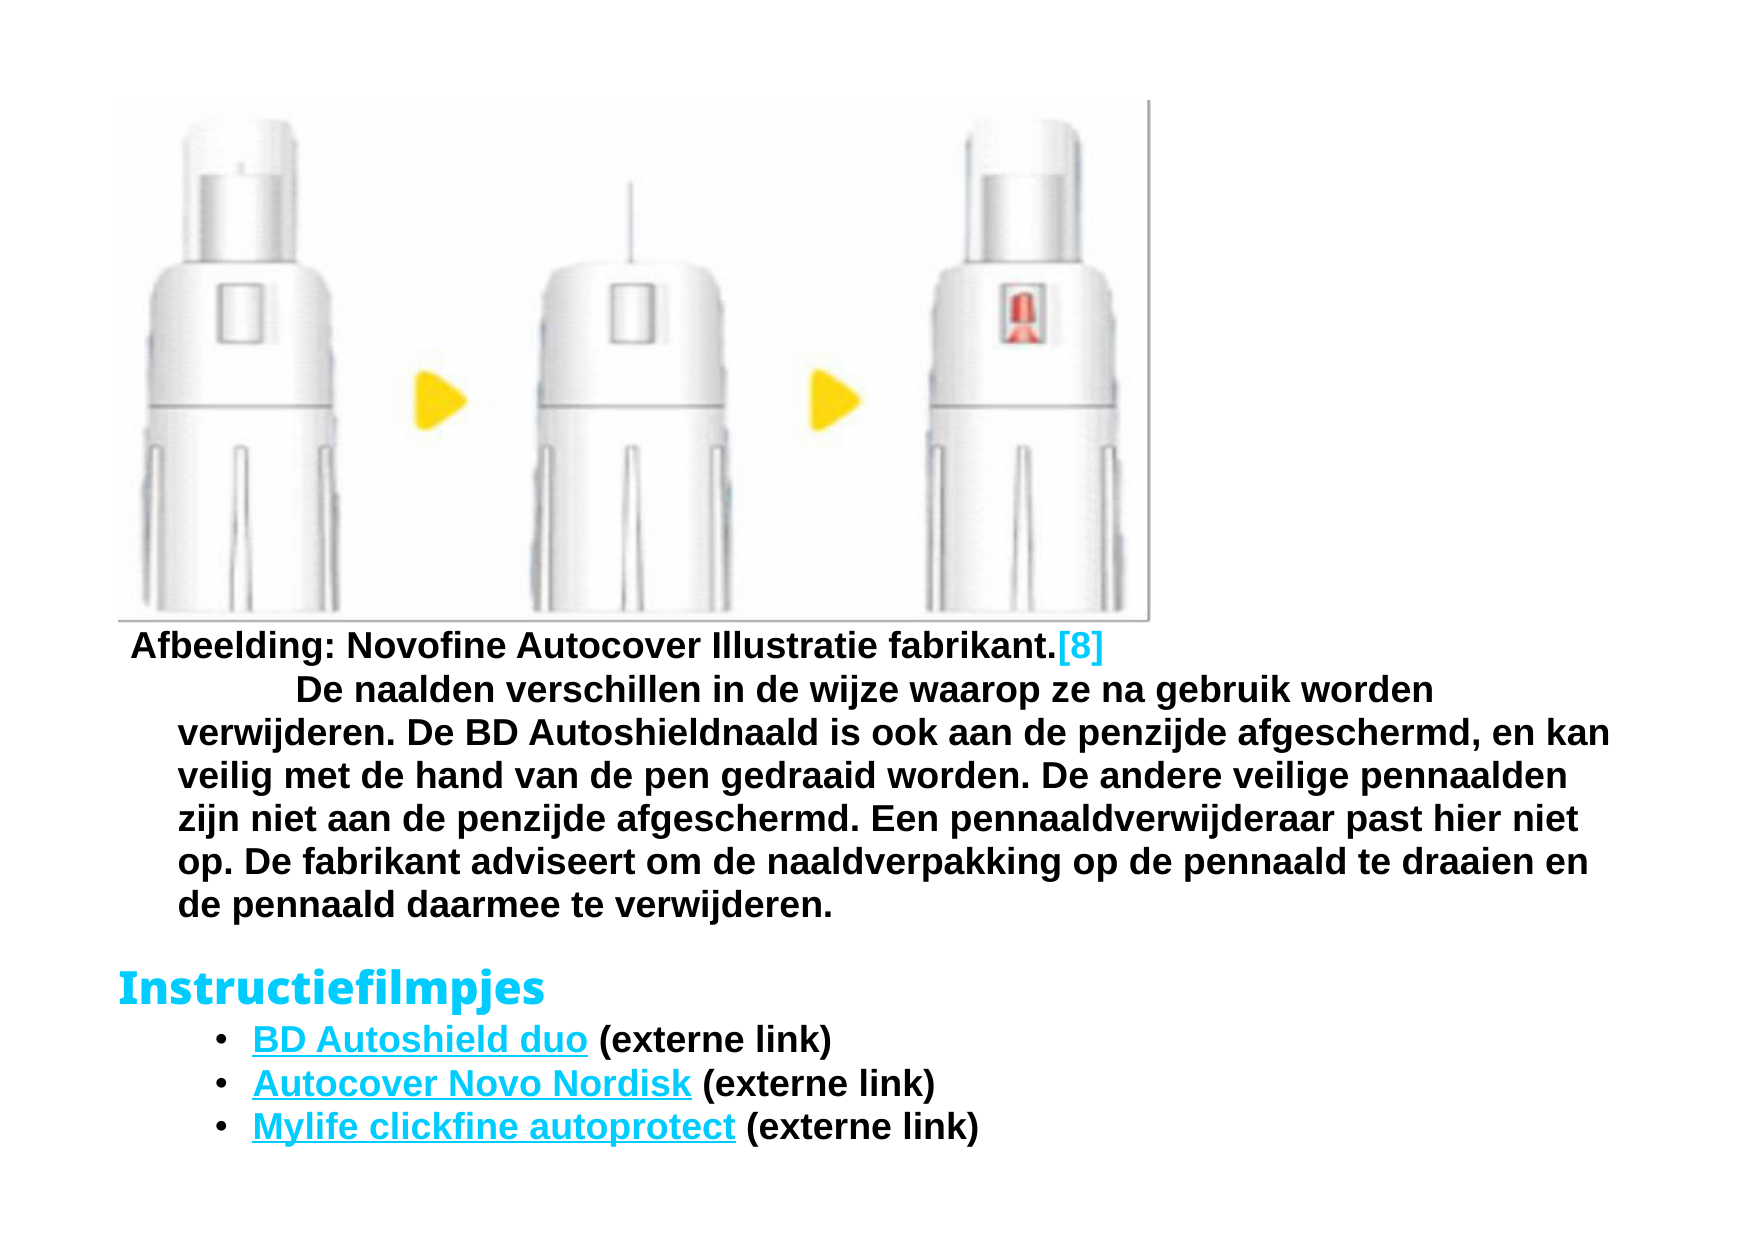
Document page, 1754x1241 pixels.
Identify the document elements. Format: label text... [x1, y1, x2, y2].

subtitle De naalden verschillen in de wijze waarop ze na gebruik worden verwijderen. De BD Autoshieldnaald is ook aan de penzijde afgeschermd, en kan veilig met de hand van de pen gedraaid worden. De andere veilige pennaalden zijn niet aan de penzijde afgeschermd. Een pennaaldverwijderaar past hier niet op. De fabrikant adviseert om de naaldverpakking op de pennaald te draaien en de pennaald daarmee te verwijderen. [177, 667, 1636, 926]
subtitle Afbeelding: Novofine Autocover Illustratie fabrikant.[8] [130, 100, 1636, 667]
subtitle Autocover Novo Nordisk (externe link) [215, 1061, 1636, 1104]
picture [118, 100, 1151, 624]
subtitle BD Autoshield duo (externe link) [215, 1017, 1636, 1061]
subtitle Mylife clickfine autoprotect (externe link) [215, 1104, 1636, 1147]
subtitle Instructiefilmpjes [118, 955, 1636, 1017]
